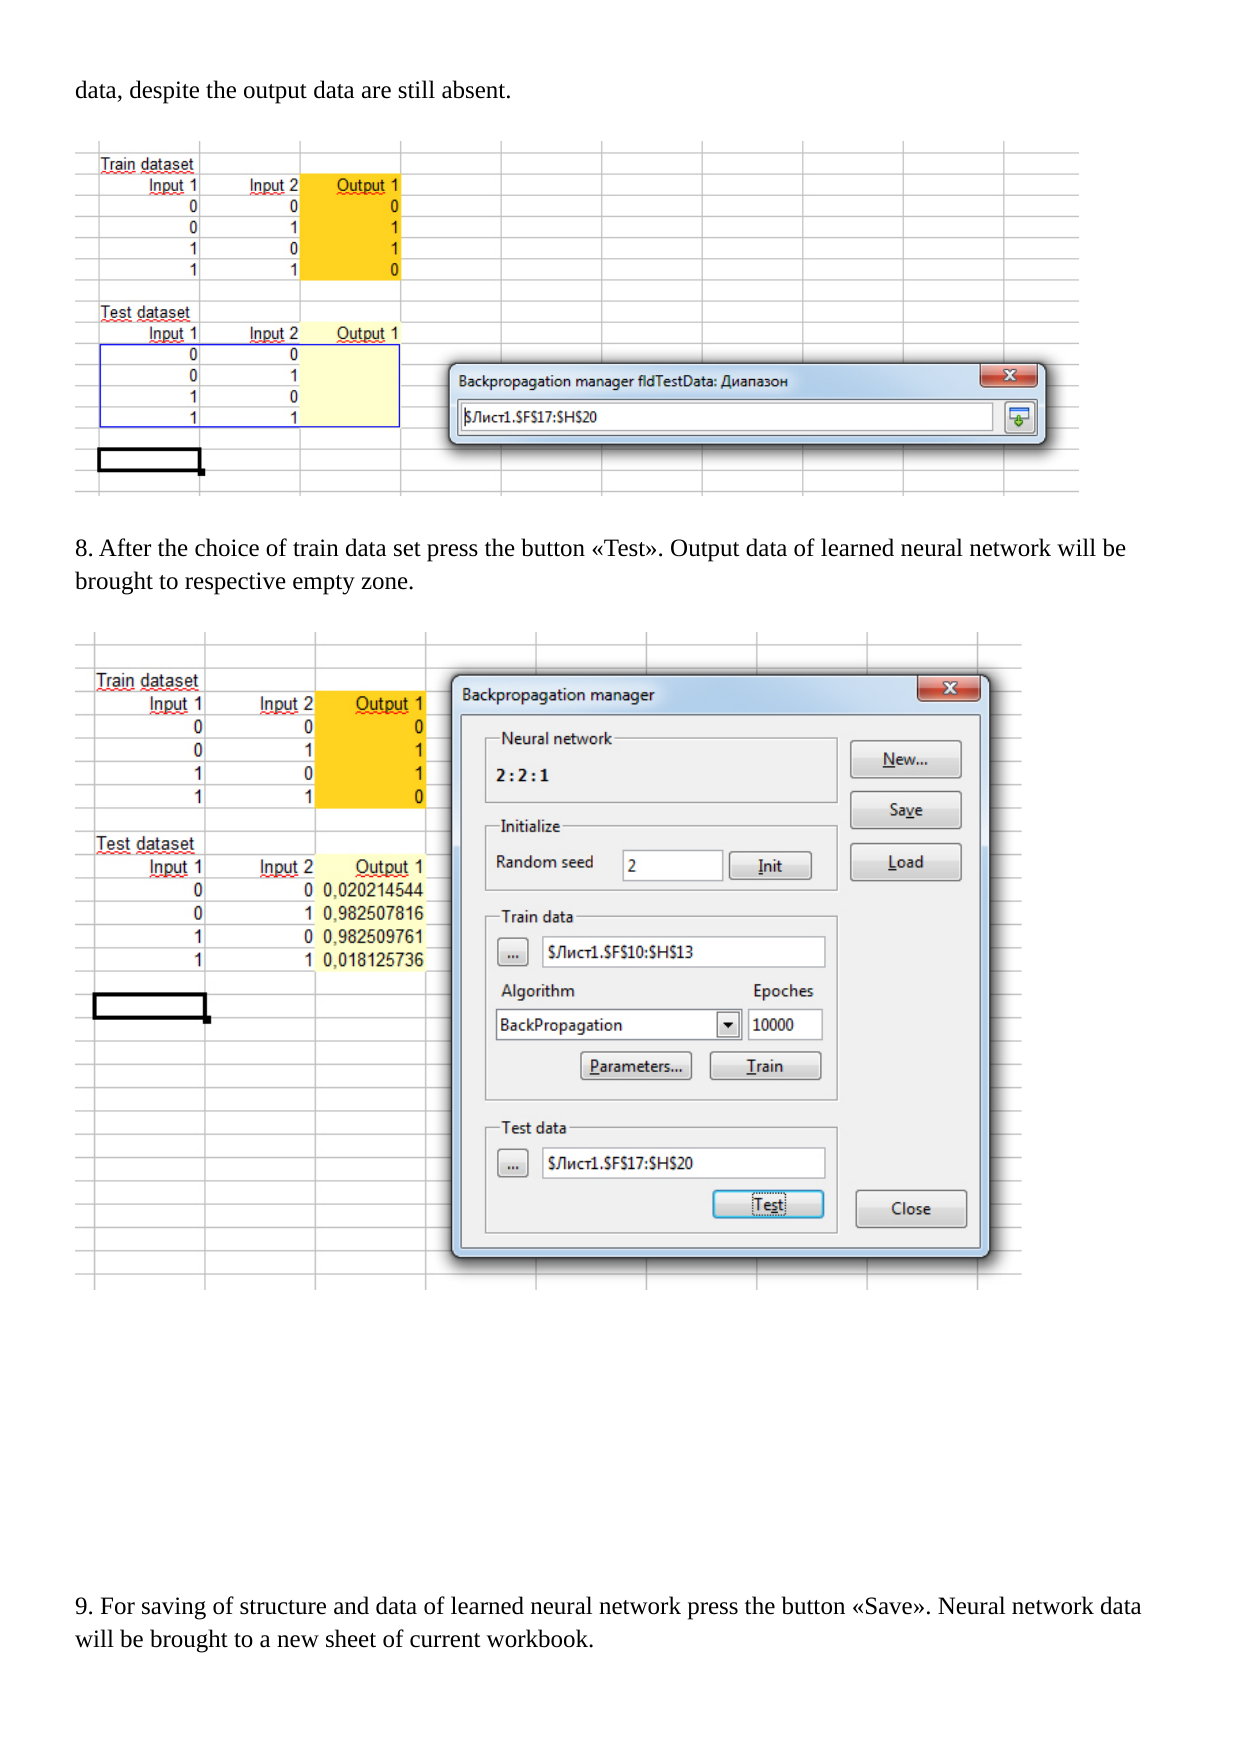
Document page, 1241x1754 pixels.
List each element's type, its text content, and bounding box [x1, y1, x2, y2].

text data, despite the output data are still absent. [75, 75, 1165, 104]
text 8. After the choice of train data set press the button «Test». Output data of learned neural network will be brought to respective empty zone. [75, 533, 1165, 595]
picture [75, 141, 1079, 496]
text 9. For saving of structure and data of learned neural network press the button «Save». Neural network data will be brought to a new sheet of current workbook. [75, 1591, 1165, 1653]
picture [75, 632, 1022, 1290]
